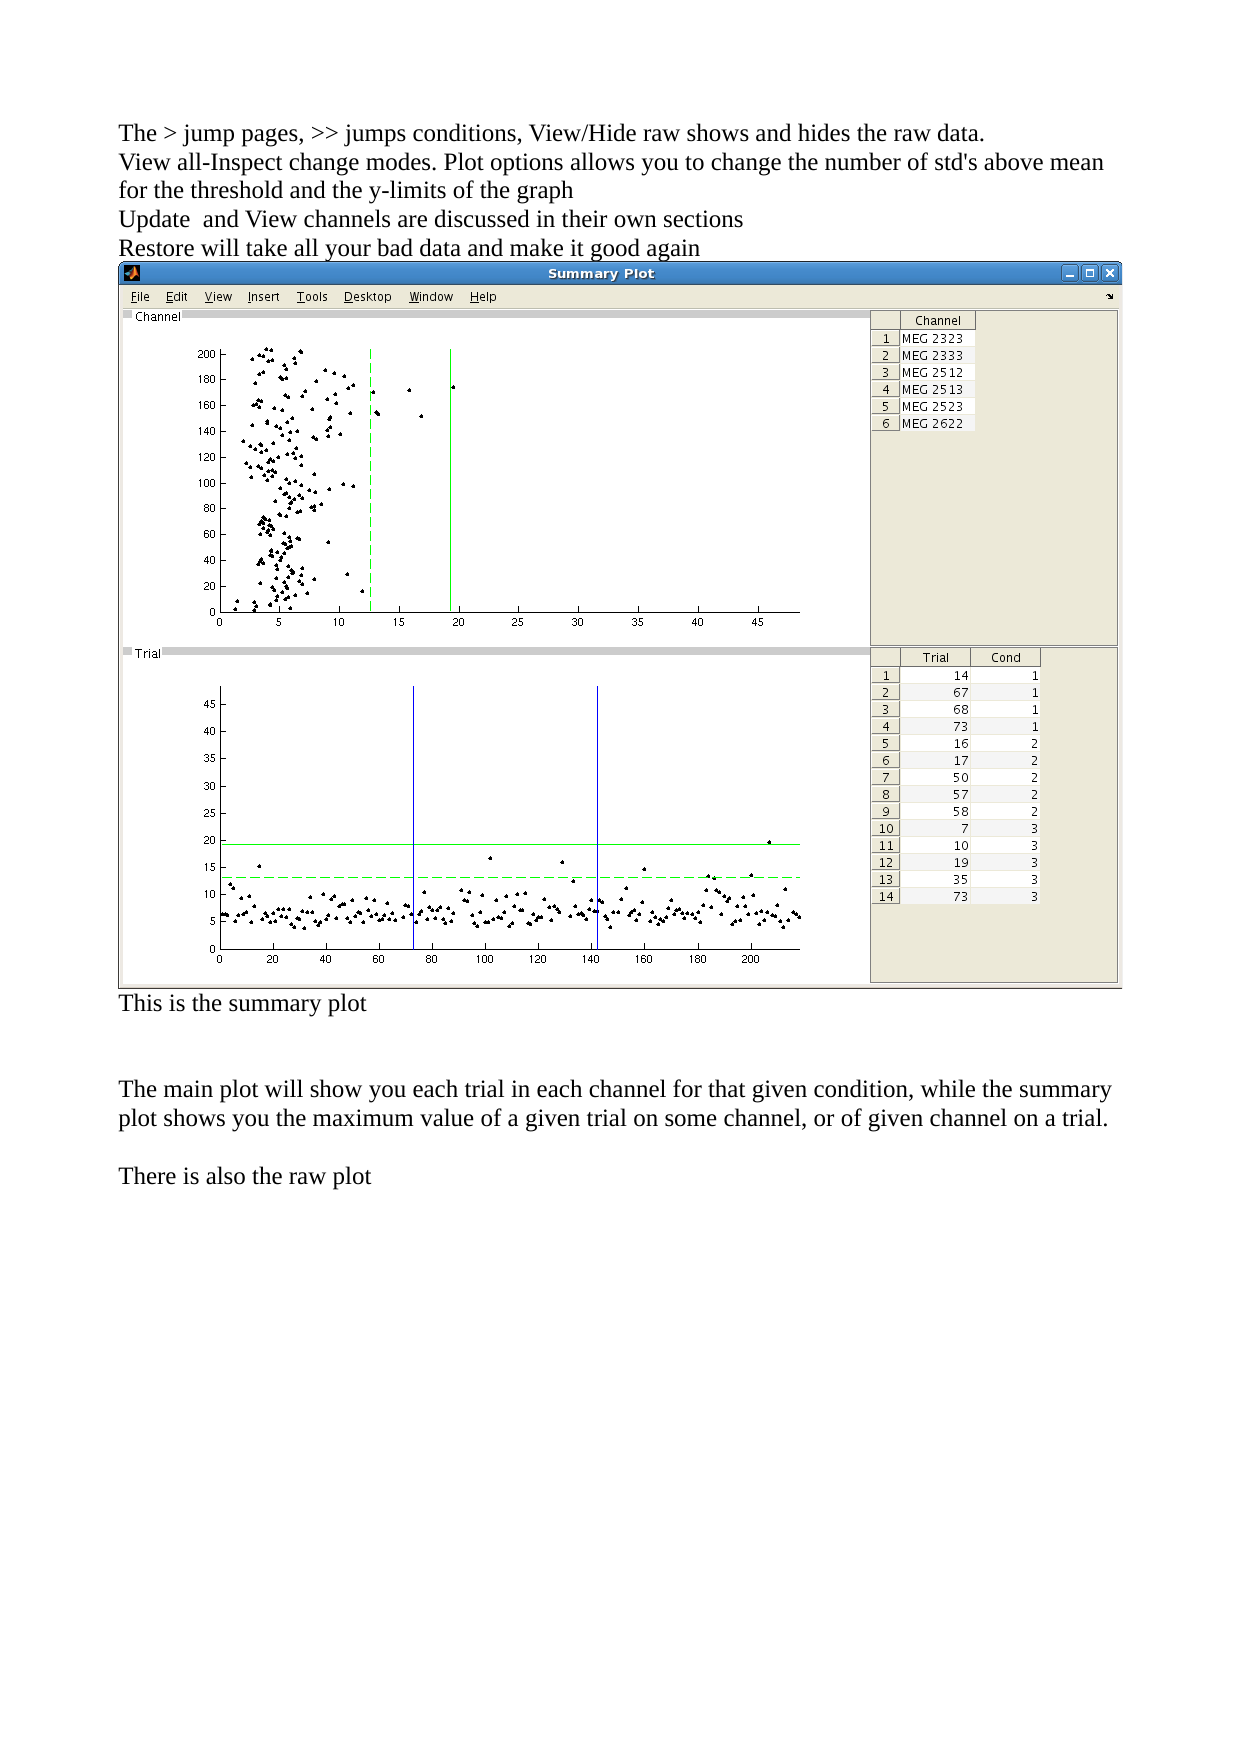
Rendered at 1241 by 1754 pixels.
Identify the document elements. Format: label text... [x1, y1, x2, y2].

text View all-Inspect change modes. Plot options allows you to change the number of std's above mean for the threshold and the y-limits of the graph [118, 147, 1122, 204]
text The > jump pages, >> jumps conditions, View/Hide raw shows and hides the raw data. [118, 118, 1122, 147]
picture [118, 261, 1123, 989]
text There is also the raw plot [118, 1161, 1122, 1189]
text Update and View channels are discussed in their own sections [118, 204, 1122, 233]
text This is the summary plot [118, 989, 1122, 1017]
text Restore will take all your bad data and make it good again [118, 233, 1122, 261]
text The main plot will show you each trial in each channel for that given condition, while the summary plot shows you the maximum value of a given trial on some channel, or of given channel on a trial. [118, 1074, 1122, 1132]
